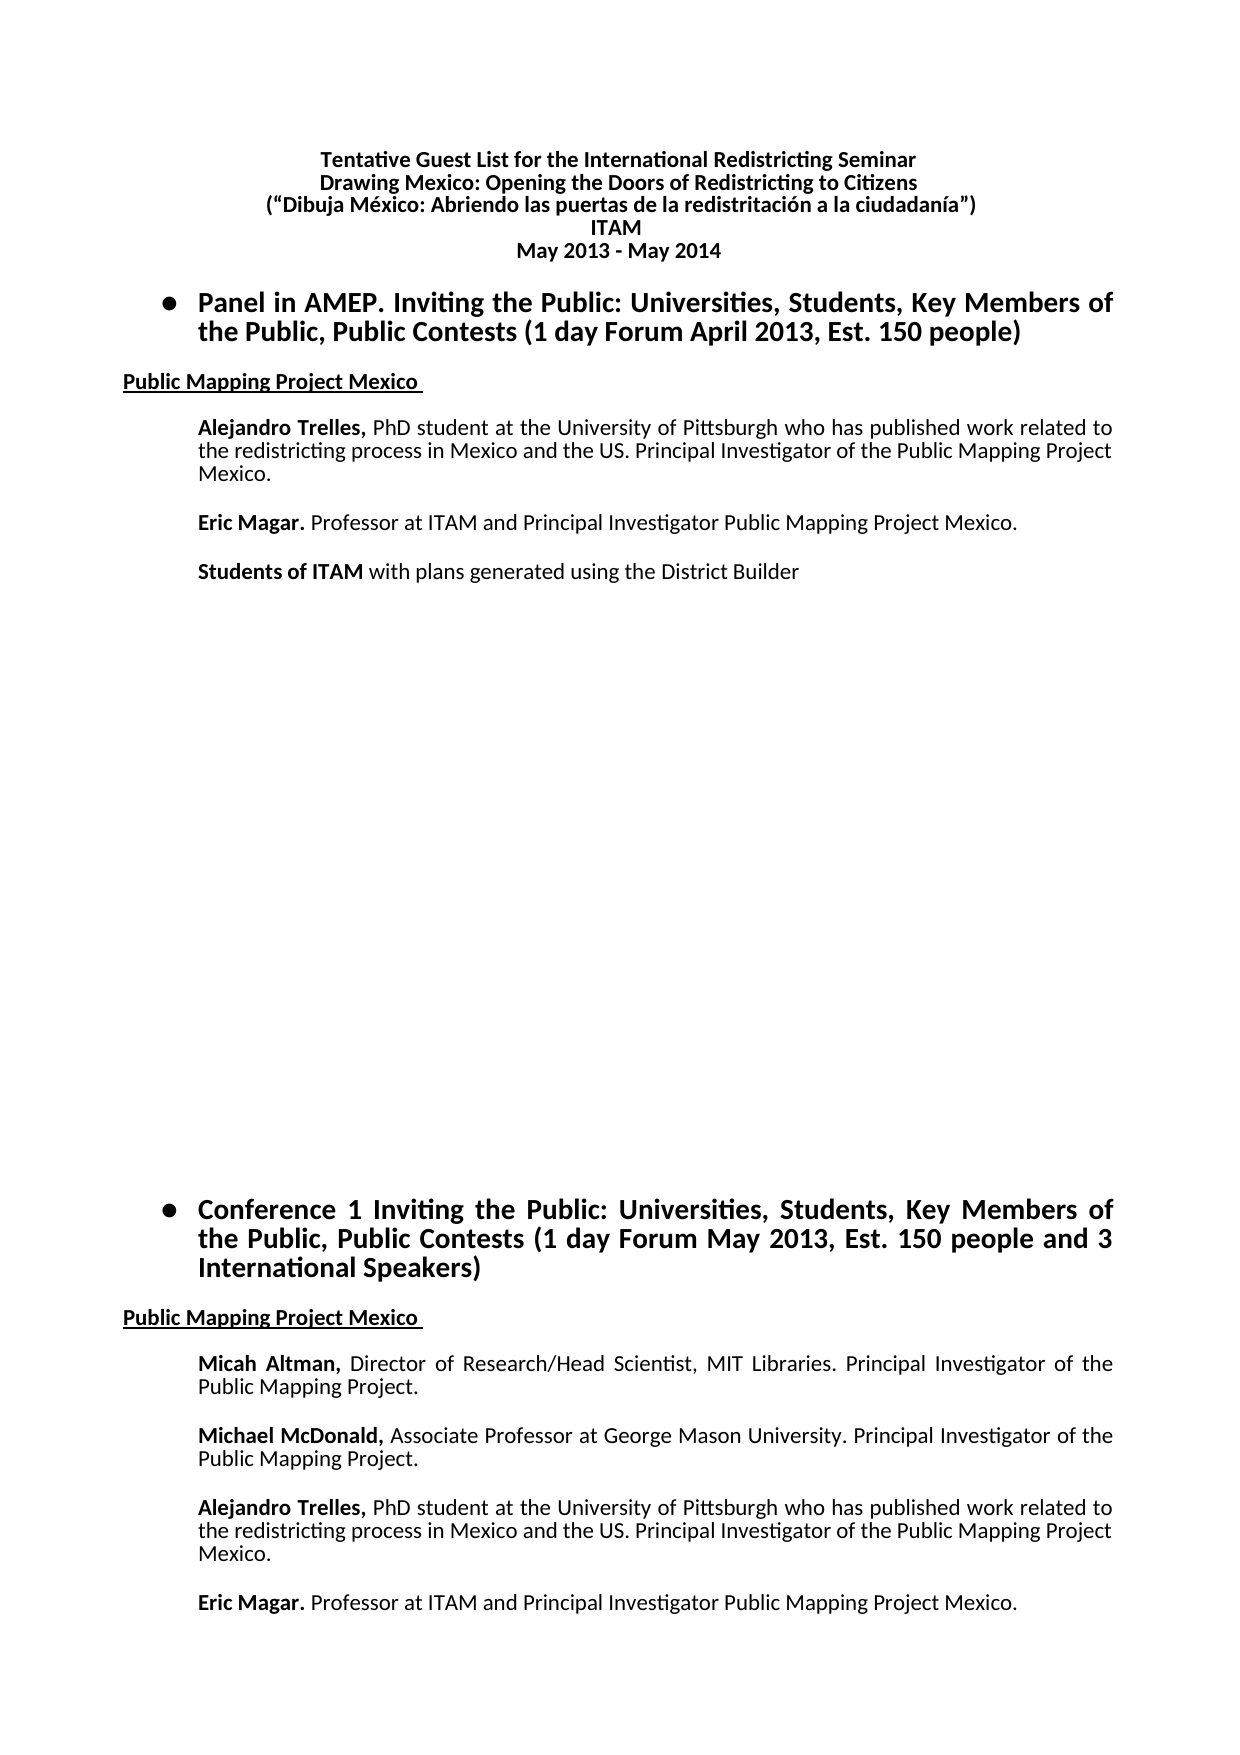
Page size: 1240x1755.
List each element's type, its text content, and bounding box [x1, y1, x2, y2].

text Drawing Mexico: Opening the Doors of Redistricting to Citizens [123, 173, 1114, 196]
text Public Mapping Project Mexico [123, 1308, 1114, 1331]
text (“Dibuja México: Abriendo las puertas de la redistritación a la ciudadanía”) [123, 196, 1114, 219]
text Students of ITAM with plans generated using the District Builder [198, 562, 1114, 585]
text ITAM [123, 219, 1114, 242]
text Eric Magar. Professor at ITAM and Principal Investigator Public Mapping Project Mexico. [198, 1593, 1114, 1616]
text May 2013 - May 2014 [123, 242, 1114, 264]
list Panel in AMEP. Inviting the Public: Universities, Students, Key Members of the Public, Public Contests (1 day Forum April 2013, Est. 150 people) [160, 291, 1114, 349]
text Eric Magar. Professor at ITAM and Principal Investigator Public Mapping Project Mexico. [198, 513, 1114, 536]
text Micah Altman, Director of Research/Head Scientist, MIT Libraries. Principal Investigator of the Public Mapping Project. [198, 1354, 1114, 1400]
text Public Mapping Project Mexico [123, 372, 1114, 395]
list Conference 1 Inviting the Public: Universities, Students, Key Members of the Public, Public Contests (1 day Forum May 2013, Est. 150 people and 3 International Speakers) [160, 1198, 1114, 1285]
text Michael McDonald, Associate Professor at George Mason University. Principal Investigator of the Public Mapping Project. [198, 1426, 1114, 1472]
text Alejandro Trelles, PhD student at the University of Pittsburgh who has published work related to the redistricting process in Mexico and the US. Principal Investigator of the Public Mapping Project Mexico. [198, 418, 1114, 487]
text Alejandro Trelles, PhD student at the University of Pittsburgh who has published work related to the redistricting process in Mexico and the US. Principal Investigator of the Public Mapping Project Mexico. [198, 1498, 1114, 1567]
text Tentative Guest List for the International Redistricting Seminar [123, 127, 1114, 173]
